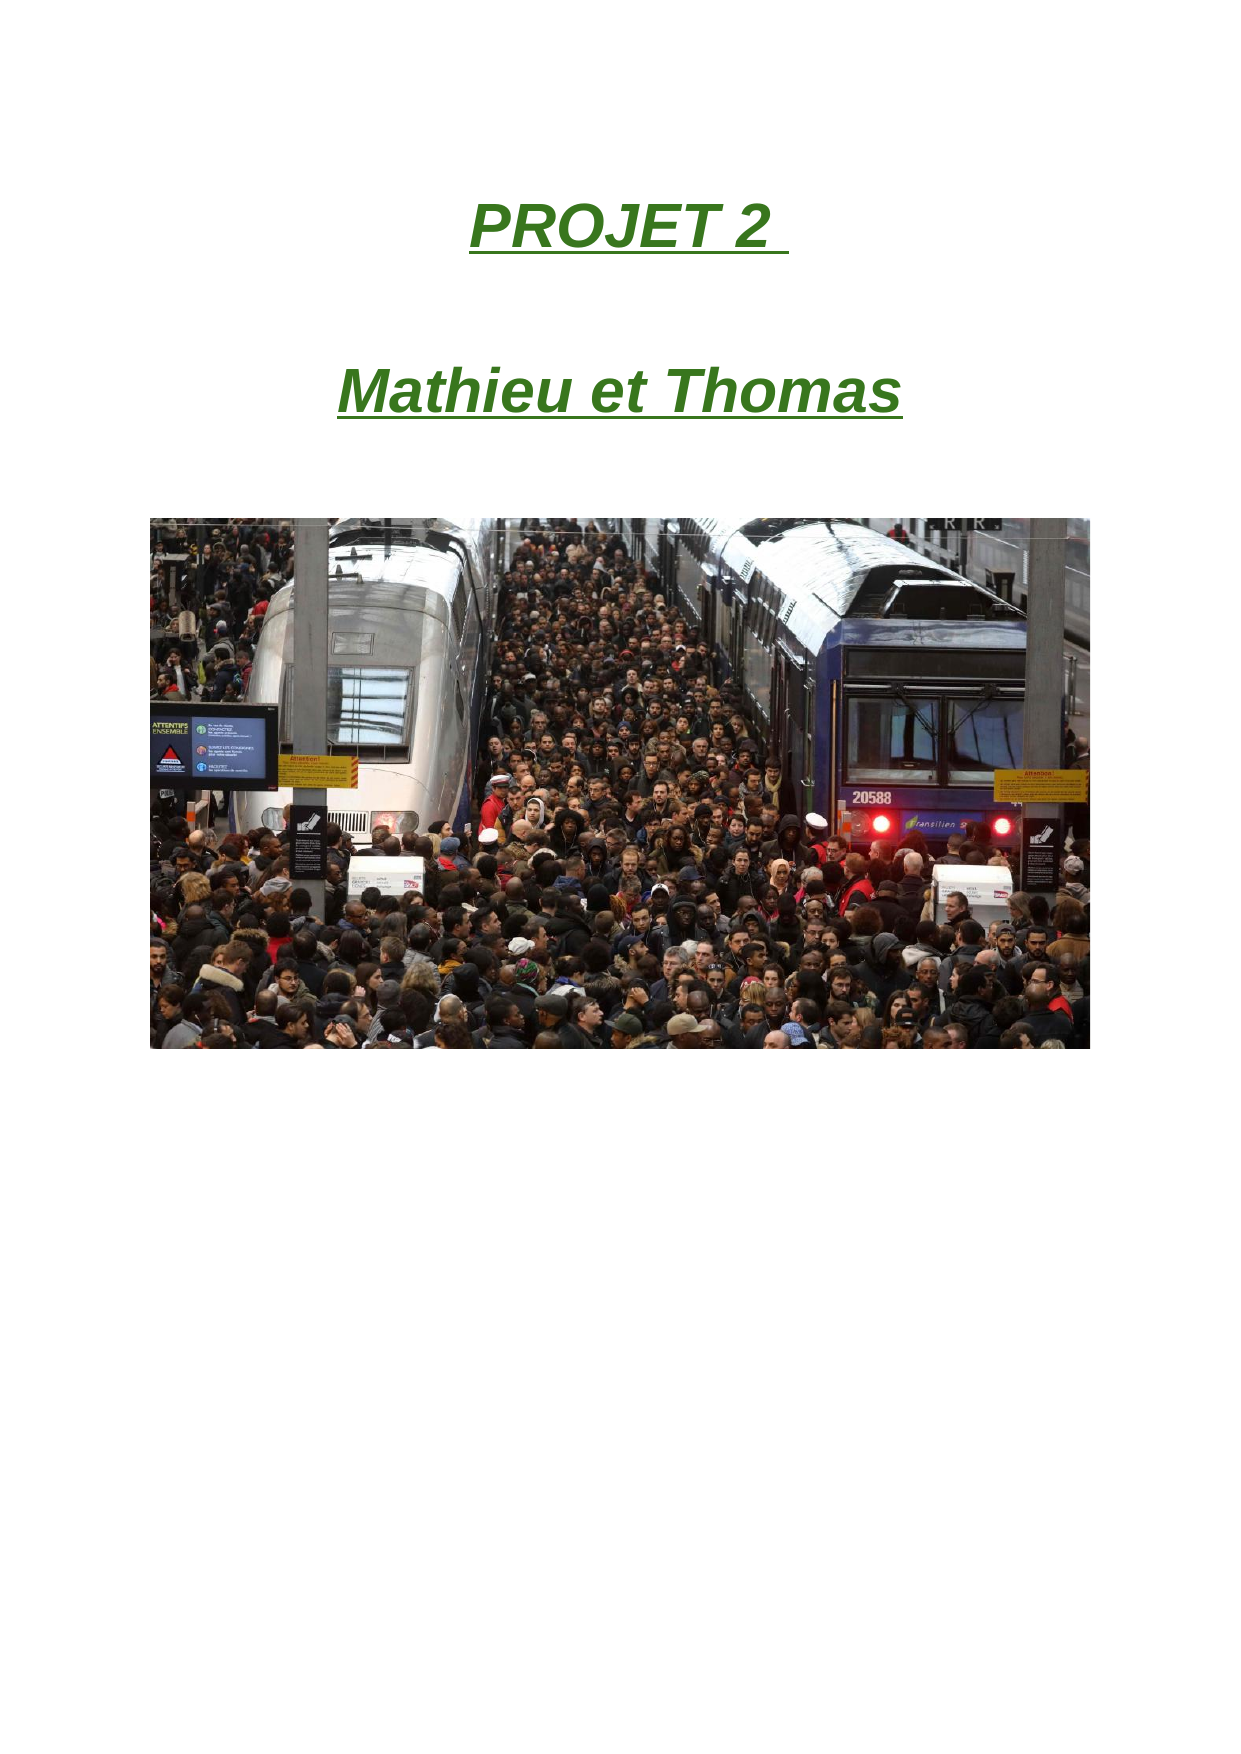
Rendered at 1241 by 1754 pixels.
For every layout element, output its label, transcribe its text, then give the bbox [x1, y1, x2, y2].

text PROJET 2 [150, 188, 1090, 260]
picture [150, 518, 1091, 1049]
text Mathieu et Thomas [150, 354, 1090, 426]
